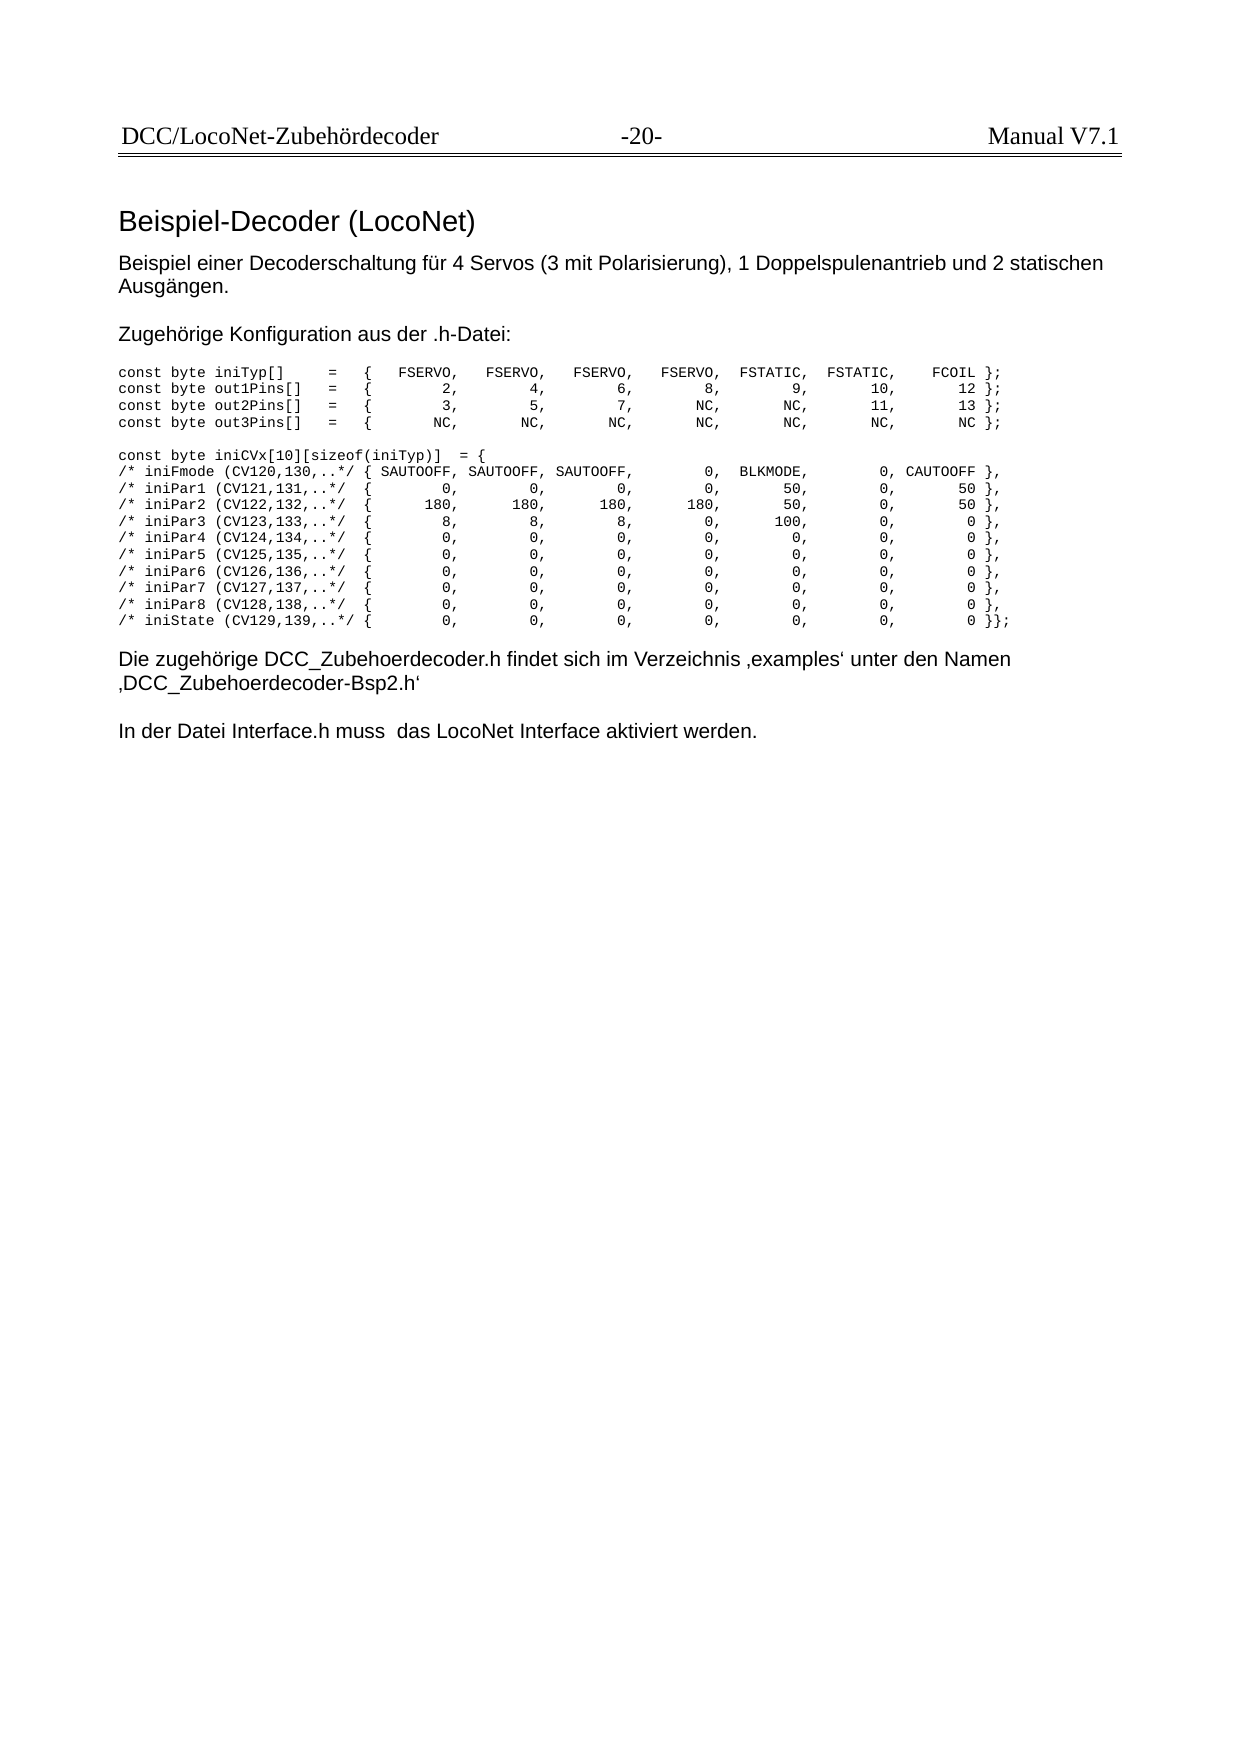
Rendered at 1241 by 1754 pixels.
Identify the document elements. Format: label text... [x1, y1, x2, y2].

text /* iniPar2 (CV122,132,..*/ { 180, 180, 180, 180, 50, 0, 50 }, [118, 498, 1122, 514]
text const byte iniCVx[10][sizeof(iniTyp)] = { [118, 448, 1122, 464]
text Beispiel einer Decoderschaltung für 4 Servos (3 mit Polarisierung), 1 Doppelspulenantrieb und 2 statischen Ausgängen. [118, 250, 1122, 298]
text /* iniPar8 (CV128,138,..*/ { 0, 0, 0, 0, 0, 0, 0 }, [118, 597, 1122, 613]
text /* iniPar4 (CV124,134,..*/ { 0, 0, 0, 0, 0, 0, 0 }, [118, 531, 1122, 547]
text const byte iniTyp[] = { FSERVO, FSERVO, FSERVO, FSERVO, FSTATIC, FSTATIC, FCOIL }; [118, 365, 1122, 382]
text /* iniPar1 (CV121,131,..*/ { 0, 0, 0, 0, 50, 0, 50 }, [118, 481, 1122, 498]
title Beispiel-Decoder (LocoNet) [118, 204, 1122, 238]
text In der Datei Interface.h muss das LocoNet Interface aktiviert werden. [118, 718, 1122, 742]
text /* iniFmode (CV120,130,..*/ { SAUTOOFF, SAUTOOFF, SAUTOOFF, 0, BLKMODE, 0, CAUTOOFF }, [118, 464, 1122, 481]
text Die zugehörige DCC_Zubehoerdecoder.h findet sich im Verzeichnis ‚examples‘ unter den Namen ‚DCC_Zubehoerdecoder-Bsp2.h‘ [118, 647, 1122, 694]
text /* iniPar7 (CV127,137,..*/ { 0, 0, 0, 0, 0, 0, 0 }, [118, 580, 1122, 597]
text /* iniPar5 (CV125,135,..*/ { 0, 0, 0, 0, 0, 0, 0 }, [118, 547, 1122, 564]
text const byte out3Pins[] = { NC, NC, NC, NC, NC, NC, NC }; [118, 415, 1122, 431]
text /* iniState (CV129,139,..*/ { 0, 0, 0, 0, 0, 0, 0 }}; [118, 613, 1122, 630]
text /* iniPar3 (CV123,133,..*/ { 8, 8, 8, 0, 100, 0, 0 }, [118, 514, 1122, 531]
text Zugehörige Konfiguration aus der .h-Datei: [118, 322, 1122, 346]
text const byte out1Pins[] = { 2, 4, 6, 8, 9, 10, 12 }; [118, 382, 1122, 398]
text const byte out2Pins[] = { 3, 5, 7, NC, NC, 11, 13 }; [118, 398, 1122, 415]
text /* iniPar6 (CV126,136,..*/ { 0, 0, 0, 0, 0, 0, 0 }, [118, 564, 1122, 580]
